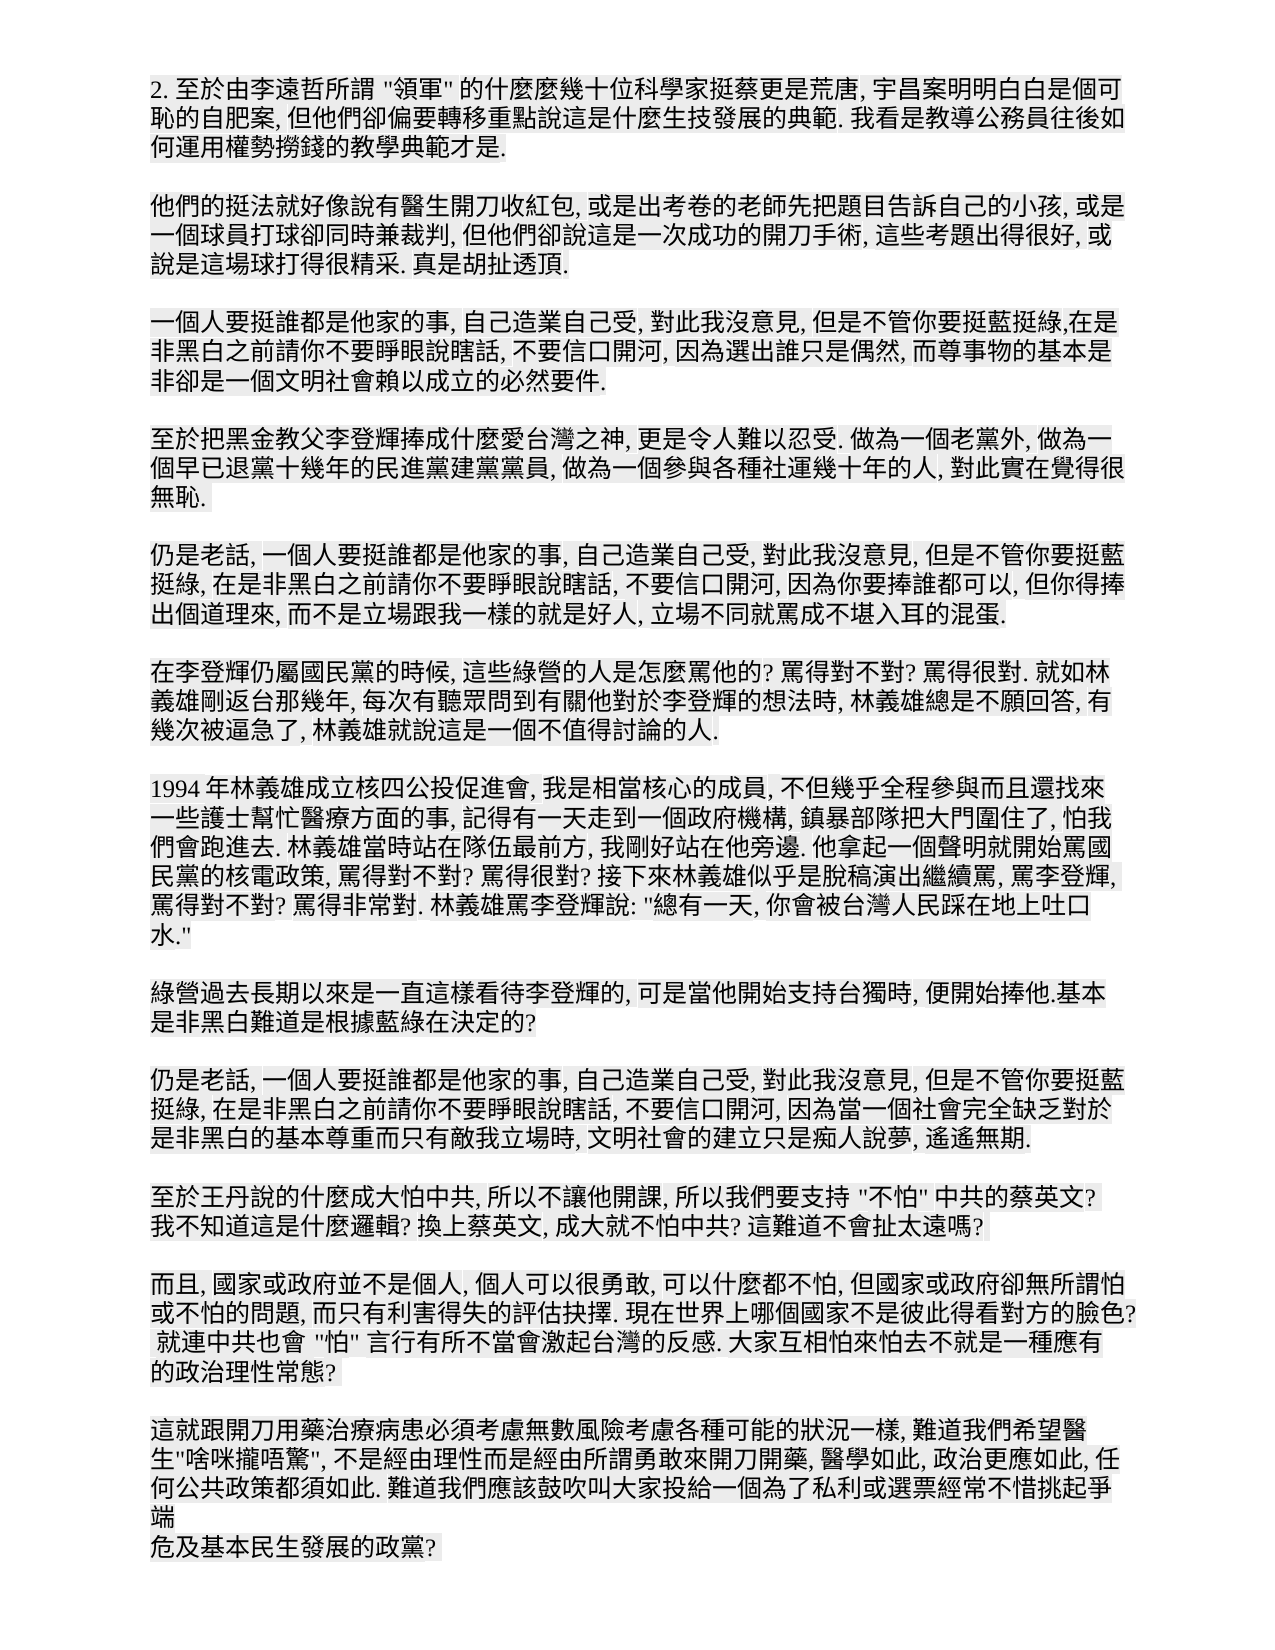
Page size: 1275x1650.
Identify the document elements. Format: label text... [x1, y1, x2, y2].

text 我看到一個陳年舊識於選舉期間一直四處在發 email給許多人,叫大家要挺黑心蔡, 所以我剛剛給他做了一點回應: 1. 李遠哲又出來挺誰向上提升了, 連續兩次挺貪污犯阿扁, 一次挺調查局於黨外時的臥底幹員爪爬仔謝長廷, 這一回又出來胡說八道, 挺一個圖利自肥而不知利益迴避的黑心菜蔡英文. 我若是李遠哲, 光是一次挺誰挺錯了害慘大家, 早就羞死, 或是切腹自殺了, 怎麼還好意思連續四次出來胡扯. 2. 至於由李遠哲所謂 "領軍" 的什麼麼幾十位科學家挺蔡更是荒唐, 宇昌案明明白白是個可恥的自肥案, 但他們卻偏要轉移重點說這是什麼生技發展的典範. 我看是教導公務員往後如何運用權勢撈錢的教學典範才是. 他們的挺法就好像說有醫生開刀收紅包, 或是出考卷的老師先把題目告訴自己的小孩, 或是一個球員打球卻同時兼裁判, 但他們卻說這是一次成功的開刀手術, 這些考題出得很好, 或說是這場球打得很精采. 真是胡扯透頂. 一個人要挺誰都是他家的事, 自己造業自己受, 對此我沒意見, 但是不管你要挺藍挺綠,在是非黑白之前請你不要睜眼說瞎話, 不要信口開河, 因為選出誰只是偶然, 而尊事物的基本是非卻是一個文明社會賴以成立的必然要件. 至於把黑金教父李登輝捧成什麼愛台灣之神, 更是令人難以忍受. 做為一個老黨外, 做為一個早已退黨十幾年的民進黨建黨黨員, 做為一個參與各種社運幾十年的人, 對此實在覺得很無恥. 仍是老話, 一個人要挺誰都是他家的事, 自己造業自己受, 對此我沒意見, 但是不管你要挺藍挺綠, 在是非黑白之前請你不要睜眼說瞎話, 不要信口開河, 因為你要捧誰都可以, 但你得捧出個道理來, 而不是立場跟我一樣的就是好人, 立場不同就罵成不堪入耳的混蛋. 在李登輝仍屬國民黨的時候, 這些綠營的人是怎麼罵他的? 罵得對不對? 罵得很對. 就如林義雄剛返台那幾年, 每次有聽眾問到有關他對於李登輝的想法時, 林義雄總是不願回答, 有幾次被逼急了, 林義雄就說這是一個不值得討論的人. 1994年林義雄成立核四公投促進會, 我是相當核心的成員, 不但幾乎全程參與而且還找來一些護士幫忙醫療方面的事, 記得有一天走到一個政府機構, 鎮暴部隊把大門圍住了, 怕我們會跑進去. 林義雄當時站在隊伍最前方, 我剛好站在他旁邊. 他拿起一個聲明就開始罵國民黨的核電政策, 罵得對不對? 罵得很對? 接下來林義雄似乎是脫稿演出繼續罵, 罵李登輝, 罵得對不對? 罵得非常對. 林義雄罵李登輝說: "總有一天, 你會被台灣人民踩在地上吐口水." 綠營過去長期以來是一直這樣看待李登輝的, 可是當他開始支持台獨時, 便開始捧他.基本是非黑白難道是根據藍綠在決定的? 仍是老話, 一個人要挺誰都是他家的事, 自己造業自己受, 對此我沒意見, 但是不管你要挺藍挺綠, 在是非黑白之前請你不要睜眼說瞎話, 不要信口開河, 因為當一個社會完全缺乏對於是非黑白的基本尊重而只有敵我立場時, 文明社會的建立只是痴人說夢, 遙遙無期. 至於王丹說的什麼成大怕中共, 所以不讓他開課, 所以我們要支持 "不怕" 中共的蔡英文? 我不知道這是什麼邏輯? 換上蔡英文, 成大就不怕中共? 這難道不會扯太遠嗎? 而且, 國家或政府並不是個人, 個人可以很勇敢, 可以什麼都不怕, 但國家或政府卻無所謂怕或不怕的問題, 而只有利害得失的評估抉擇. 現在世界上哪個國家不是彼此得看對方的臉色? 就連中共也會 "怕" 言行有所不當會激起台灣的反感. 大家互相怕來怕去不就是一種應有的政治理性常態? 這就跟開刀用藥治療病患必須考慮無數風險考慮各種可能的狀況一樣, 難道我們希望醫生"啥咪攏唔驚", 不是經由理性而是經由所謂勇敢來開刀開藥, 醫學如此, 政治更應如此, 任何公共政策都須如此. 難道我們應該鼓吹叫大家投給一個為了私利或選票經常不惜挑起爭端 危及基本民生發展的政黨? 這樣一種 "啥咪攏唔驚" 的心態, 若只是個人那就由死活他去罷, 但若是涉及一種政府或機構或小至一所醫院一家公司, 那不是很可怕嗎? 民進黨只要個人有利益就當然什麼都不怕, 但是這樣一種"啥咪攏唔驚" 的心態卻讓很多人很怕它. 陳真 ----- Original Message ----- From: 李登輝挺蔡英文 廣告全文（ 本文放大字體及廣告） 李遠哲等科學家挺蔡英文廣告（ 本文放大字體及廣告， 及簽署的87位科學家名單） 楊育民博士寫的，(宇昌回憶錄> 王丹: 我已經離開成大，有些話終於可以說了：大家可能很奇怪，為什麼我在成大一年，都沒有開課，而只是與學生社團合辦“中國沙龍”。原因就是：儘管成大的校方領導熱誠歡迎我，儘管很多成大的同學，包括陸生很期待上我的課，但是有一些成大的老師卻強力反對，而說不出口的理由就是擔心影響到與對岸的交流！！結果就是我在成大一年，卻沒有開成課。如此荒唐的事情如果不是發生在我身上，我恐怕不會相信。但是各位台灣的朋友，這就是事實。這個事實就是：中共的陰影，已經籠罩在台灣的上空了！！中共並沒有進來台灣，台灣已經有人開始恐懼和自律了！！你們還感覺不到，是因為你們還沒有被影響到。而我，已經感受到了這個影響。這就是我說”民主的失去是不知不覺的“的原因。各位台灣的朋友，明天，當你們投票的時候，請你們問問自己：你們希望台灣進入一個請誰來教書，都要考慮中共的臉色的時代嗎？！！ [150, 75, 1125, 1562]
